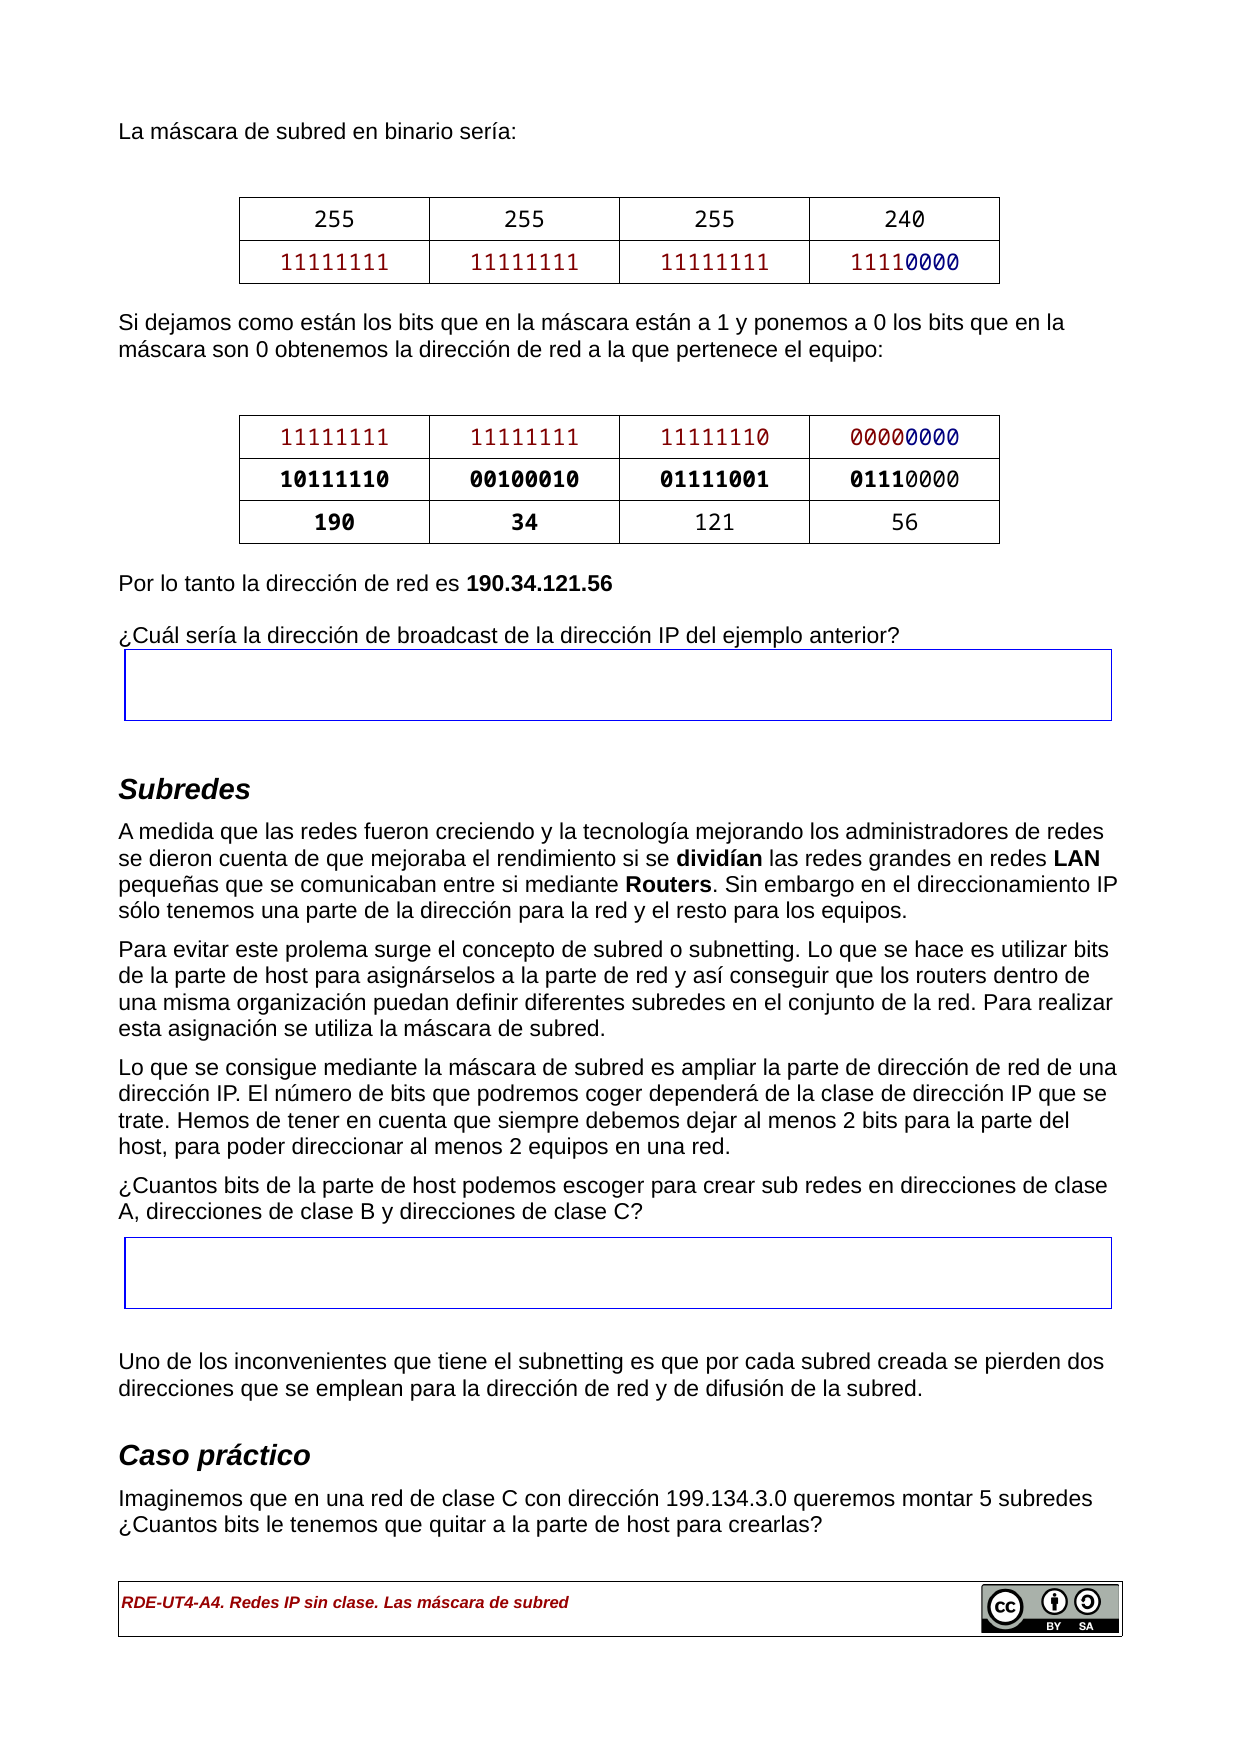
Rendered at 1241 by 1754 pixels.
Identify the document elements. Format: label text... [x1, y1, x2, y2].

table_header [126, 1238, 1111, 1308]
subtitle Caso práctico [118, 1438, 1122, 1472]
text A medida que las redes fueron creciendo y la tecnología mejorando los administradores de redes se dieron cuenta de que mejoraba el rendimiento si se dividían las redes grandes en redes LAN pequeñas que se comunicaban entre si mediante Routers. Sin embargo en el direccionamiento IP sólo tenemos una parte de la dirección para la red y el resto para los equipos. [118, 818, 1122, 924]
table_cell 56 [810, 501, 999, 543]
text Lo que se consigue mediante la máscara de subred es ampliar la parte de dirección de red de una dirección IP. El número de bits que podremos coger dependerá de la clase de dirección IP que se trate. Hemos de tener en cuenta que siempre debemos dejar al menos 2 bits para la parte del host, para poder direccionar al menos 2 equipos en una red. [118, 1054, 1122, 1159]
table_cell 34 [430, 501, 619, 543]
table_header 11111110 [620, 416, 809, 457]
table_header 11111111 [240, 416, 429, 457]
table_cell 11110000 [810, 241, 999, 283]
subtitle Subredes [118, 772, 1122, 806]
text Uno de los inconvenientes que tiene el subnetting es que por cada subred creada se pierden dos direcciones que se emplean para la dirección de red y de difusión de la subred. [118, 1348, 1122, 1401]
table_header 255 [430, 198, 619, 240]
table_cell 121 [620, 501, 809, 543]
table_cell 11111111 [620, 241, 809, 283]
text Si dejamos como están los bits que en la máscara están a 1 y ponemos a 0 los bits que en la máscara son 0 obtenemos la dirección de red a la que pertenece el equipo: [118, 309, 1122, 362]
text Para evitar este prolema surge el concepto de subred o subnetting. Lo que se hace es utilizar bits de la parte de host para asignárselos a la parte de red y así conseguir que los routers dentro de una misma organización puedan definir diferentes subredes en el conjunto de la red. Para realizar esta asignación se utiliza la máscara de subred. [118, 936, 1122, 1042]
text La máscara de subred en binario sería: [118, 118, 1122, 144]
text ¿Cuantos bits de la parte de host podemos escoger para crear sub redes en direcciones de clase A, direcciones de clase B y direcciones de clase C? [118, 1172, 1122, 1225]
table_header 255 [240, 198, 429, 240]
table_cell 00100010 [430, 459, 619, 500]
text Por lo tanto la dirección de red es 190.34.121.56 [118, 569, 1122, 596]
table_cell 11111111 [240, 241, 429, 283]
table_cell 01110000 [810, 459, 999, 500]
table_header 11111111 [430, 416, 619, 457]
table_cell 01111001 [620, 459, 809, 500]
table_header 240 [810, 198, 999, 240]
text ¿Cuál sería la dirección de broadcast de la dirección IP del ejemplo anterior? [118, 622, 1122, 649]
table_cell 190 [240, 501, 429, 543]
table_header 00000000 [810, 416, 999, 457]
text Imaginemos que en una red de clase C con dirección 199.134.3.0 queremos montar 5 subredes ¿Cuantos bits le tenemos que quitar a la parte de host para crearlas? [118, 1484, 1122, 1537]
table_cell 10111110 [240, 459, 429, 500]
picture [981, 1584, 1119, 1633]
table_header [126, 650, 1111, 720]
table_header 255 [620, 198, 809, 240]
table_cell 11111111 [430, 241, 619, 283]
